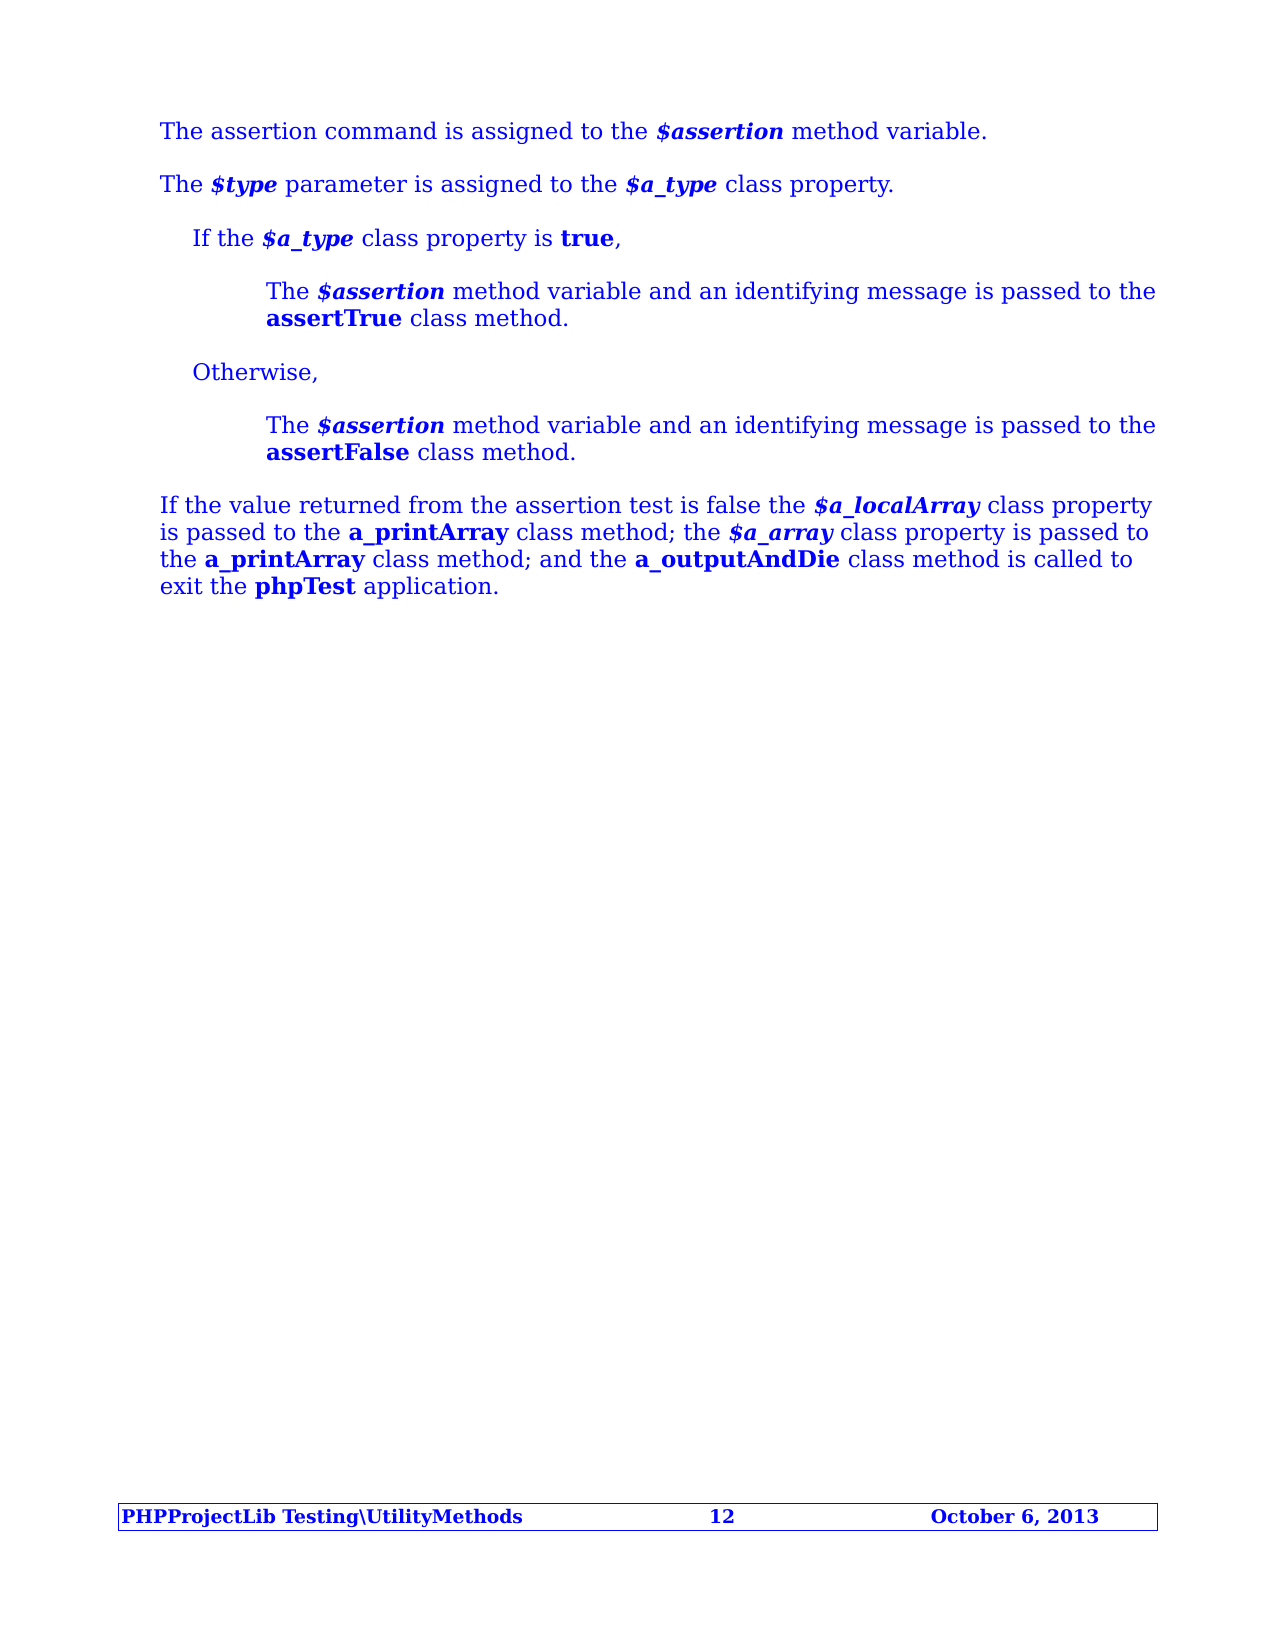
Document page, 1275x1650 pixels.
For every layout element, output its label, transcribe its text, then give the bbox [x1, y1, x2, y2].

text If the $a_type class property is true, [192, 225, 1157, 252]
text The $assertion method variable and an identifying message is passed to the assertFalse class method. [266, 412, 1157, 466]
text The $assertion method variable and an identifying message is passed to the assertTrue class method. [266, 278, 1157, 332]
text Otherwise, [192, 359, 1157, 385]
text If the value returned from the assertion test is false the $a_localArray class property is passed to the a_printArray class method; the $a_array class property is passed to the a_printArray class method; and the a_outputAndDie class method is called to exit the phpTest application. [159, 492, 1157, 600]
text The $type parameter is assigned to the $a_type class property. [159, 171, 1157, 198]
text The assertion command is assigned to the $assertion method variable. [159, 118, 1157, 145]
